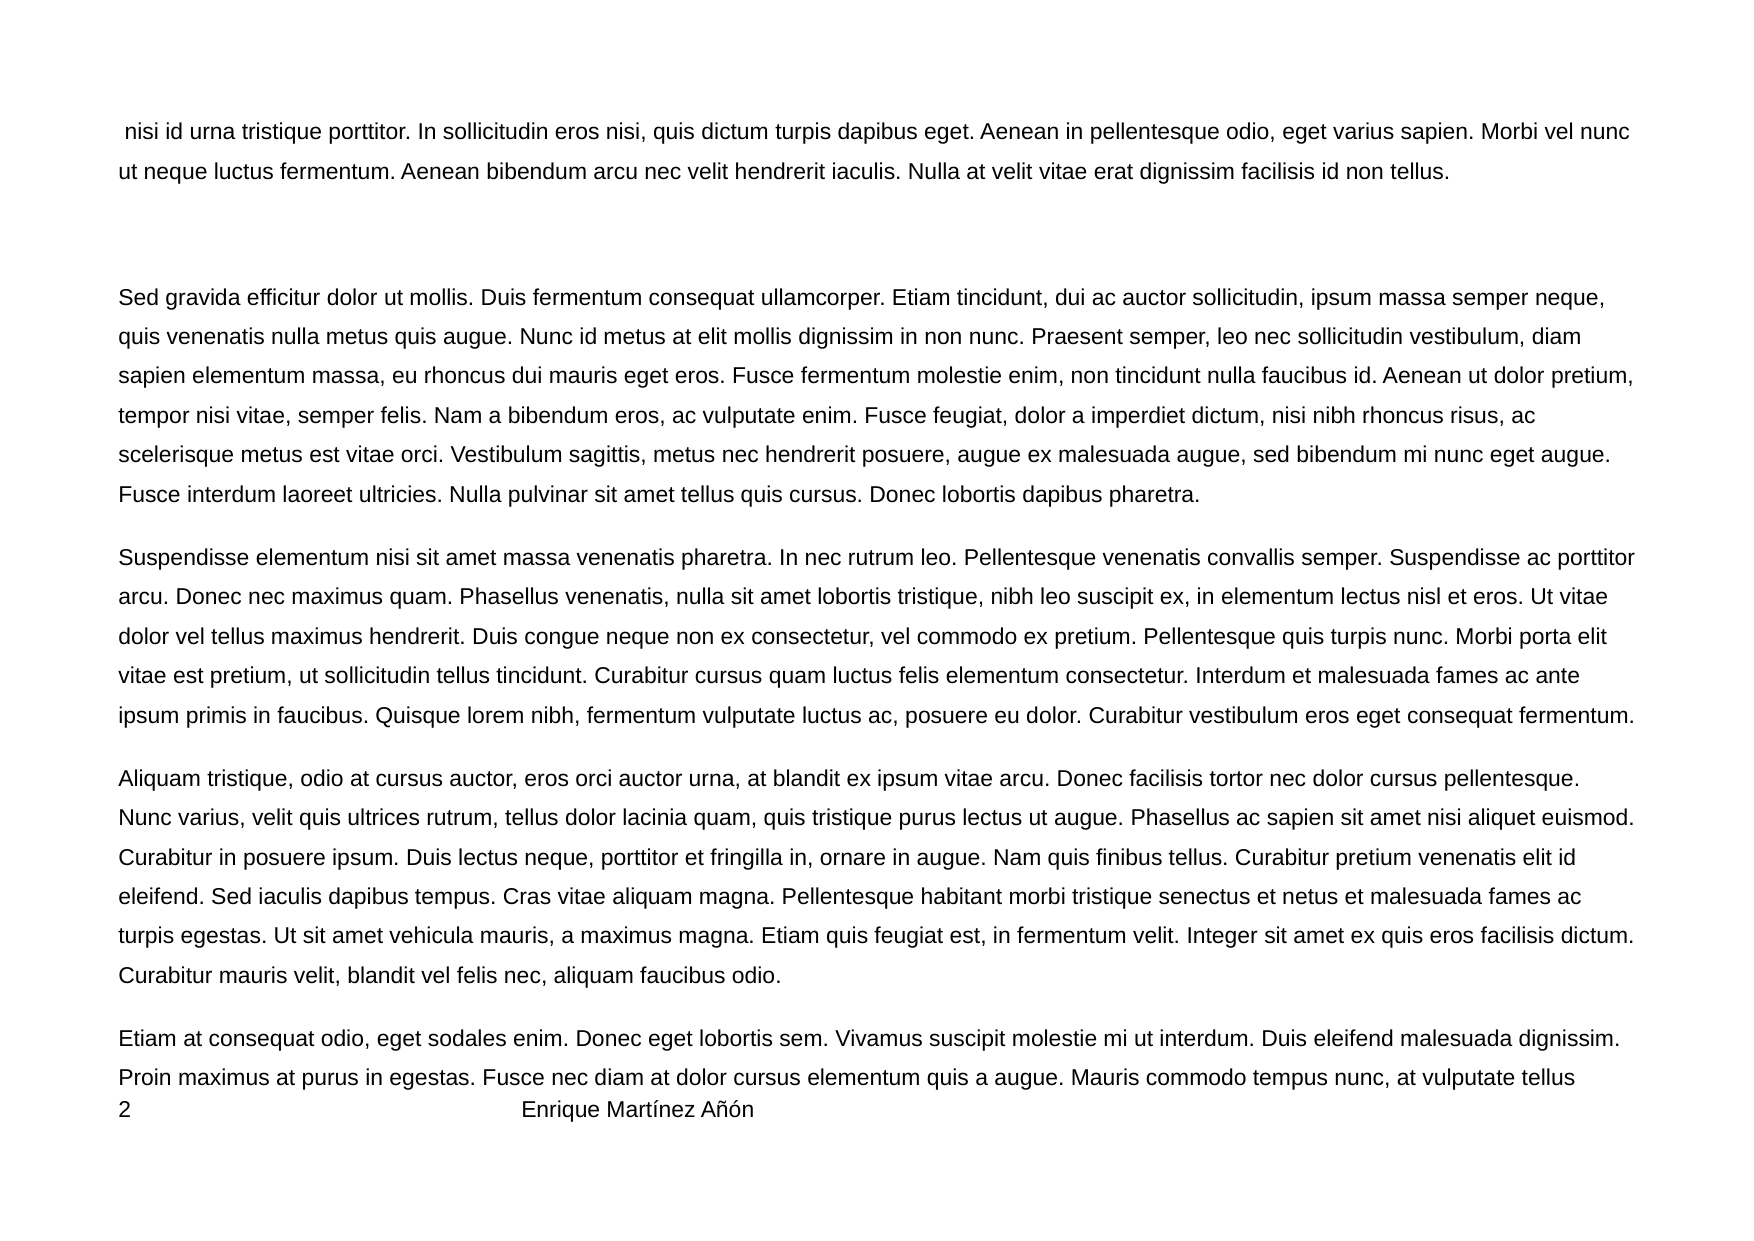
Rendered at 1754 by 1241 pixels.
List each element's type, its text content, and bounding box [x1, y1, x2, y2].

text Aliquam tristique, odio at cursus auctor, eros orci auctor urna, at blandit ex ipsum vitae arcu. Donec facilisis tortor nec dolor cursus pellentesque. Nunc varius, velit quis ultrices rutrum, tellus dolor lacinia quam, quis tristique purus lectus ut augue. Phasellus ac sapien sit amet nisi aliquet euismod. Curabitur in posuere ipsum. Duis lectus neque, porttitor et fringilla in, ornare in augue. Nam quis finibus tellus. Curabitur pretium venenatis elit id eleifend. Sed iaculis dapibus tempus. Cras vitae aliquam magna. Pellentesque habitant morbi tristique senectus et netus et malesuada fames ac turpis egestas. Ut sit amet vehicula mauris, a maximus magna. Etiam quis feugiat est, in fermentum velit. Integer sit amet ex quis eros facilisis dictum. Curabitur mauris velit, blandit vel felis nec, aliquam faucibus odio. [118, 764, 1636, 988]
text Etiam at consequat odio, eget sodales enim. Donec eget lobortis sem. Vivamus suscipit molestie mi ut interdum. Duis eleifend malesuada dignissim. Proin maximus at purus in egestas. Fusce nec diam at dolor cursus elementum quis a augue. Mauris commodo tempus nunc, at vulputate tellus [118, 1025, 1636, 1091]
text nisi id urna tristique porttitor. In sollicitudin eros nisi, quis dictum turpis dapibus eget. Aenean in pellentesque odio, eget varius sapien. Morbi vel nunc ut neque luctus fermentum. Aenean bibendum arcu nec velit hendrerit iaculis. Nulla at velit vitae erat dignissim facilisis id non tellus. [118, 118, 1636, 184]
text Sed gravida efficitur dolor ut mollis. Duis fermentum consequat ullamcorper. Etiam tincidunt, dui ac auctor sollicitudin, ipsum massa semper neque, quis venenatis nulla metus quis augue. Nunc id metus at elit mollis dignissim in non nunc. Praesent semper, leo nec sollicitudin vestibulum, diam sapien elementum massa, eu rhoncus dui mauris eget eros. Fusce fermentum molestie enim, non tincidunt nulla faucibus id. Aenean ut dolor pretium, tempor nisi vitae, semper felis. Nam a bibendum eros, ac vulputate enim. Fusce feugiat, dolor a imperdiet dictum, nisi nibh rhoncus risus, ac scelerisque metus est vitae orci. Vestibulum sagittis, metus nec hendrerit posuere, augue ex malesuada augue, sed bibendum mi nunc eget augue. Fusce interdum laoreet ultricies. Nulla pulvinar sit amet tellus quis cursus. Donec lobortis dapibus pharetra. [118, 283, 1636, 507]
text Suspendisse elementum nisi sit amet massa venenatis pharetra. In nec rutrum leo. Pellentesque venenatis convallis semper. Suspendisse ac porttitor arcu. Donec nec maximus quam. Phasellus venenatis, nulla sit amet lobortis tristique, nibh leo suscipit ex, in elementum lectus nisl et eros. Ut vitae dolor vel tellus maximus hendrerit. Duis congue neque non ex consectetur, vel commodo ex pretium. Pellentesque quis turpis nunc. Morbi porta elit vitae est pretium, ut sollicitudin tellus tincidunt. Curabitur cursus quam luctus felis elementum consectetur. Interdum et malesuada fames ac ante ipsum primis in faucibus. Quisque lorem nibh, fermentum vulputate luctus ac, posuere eu dolor. Curabitur vestibulum eros eget consequat fermentum. [118, 544, 1636, 728]
